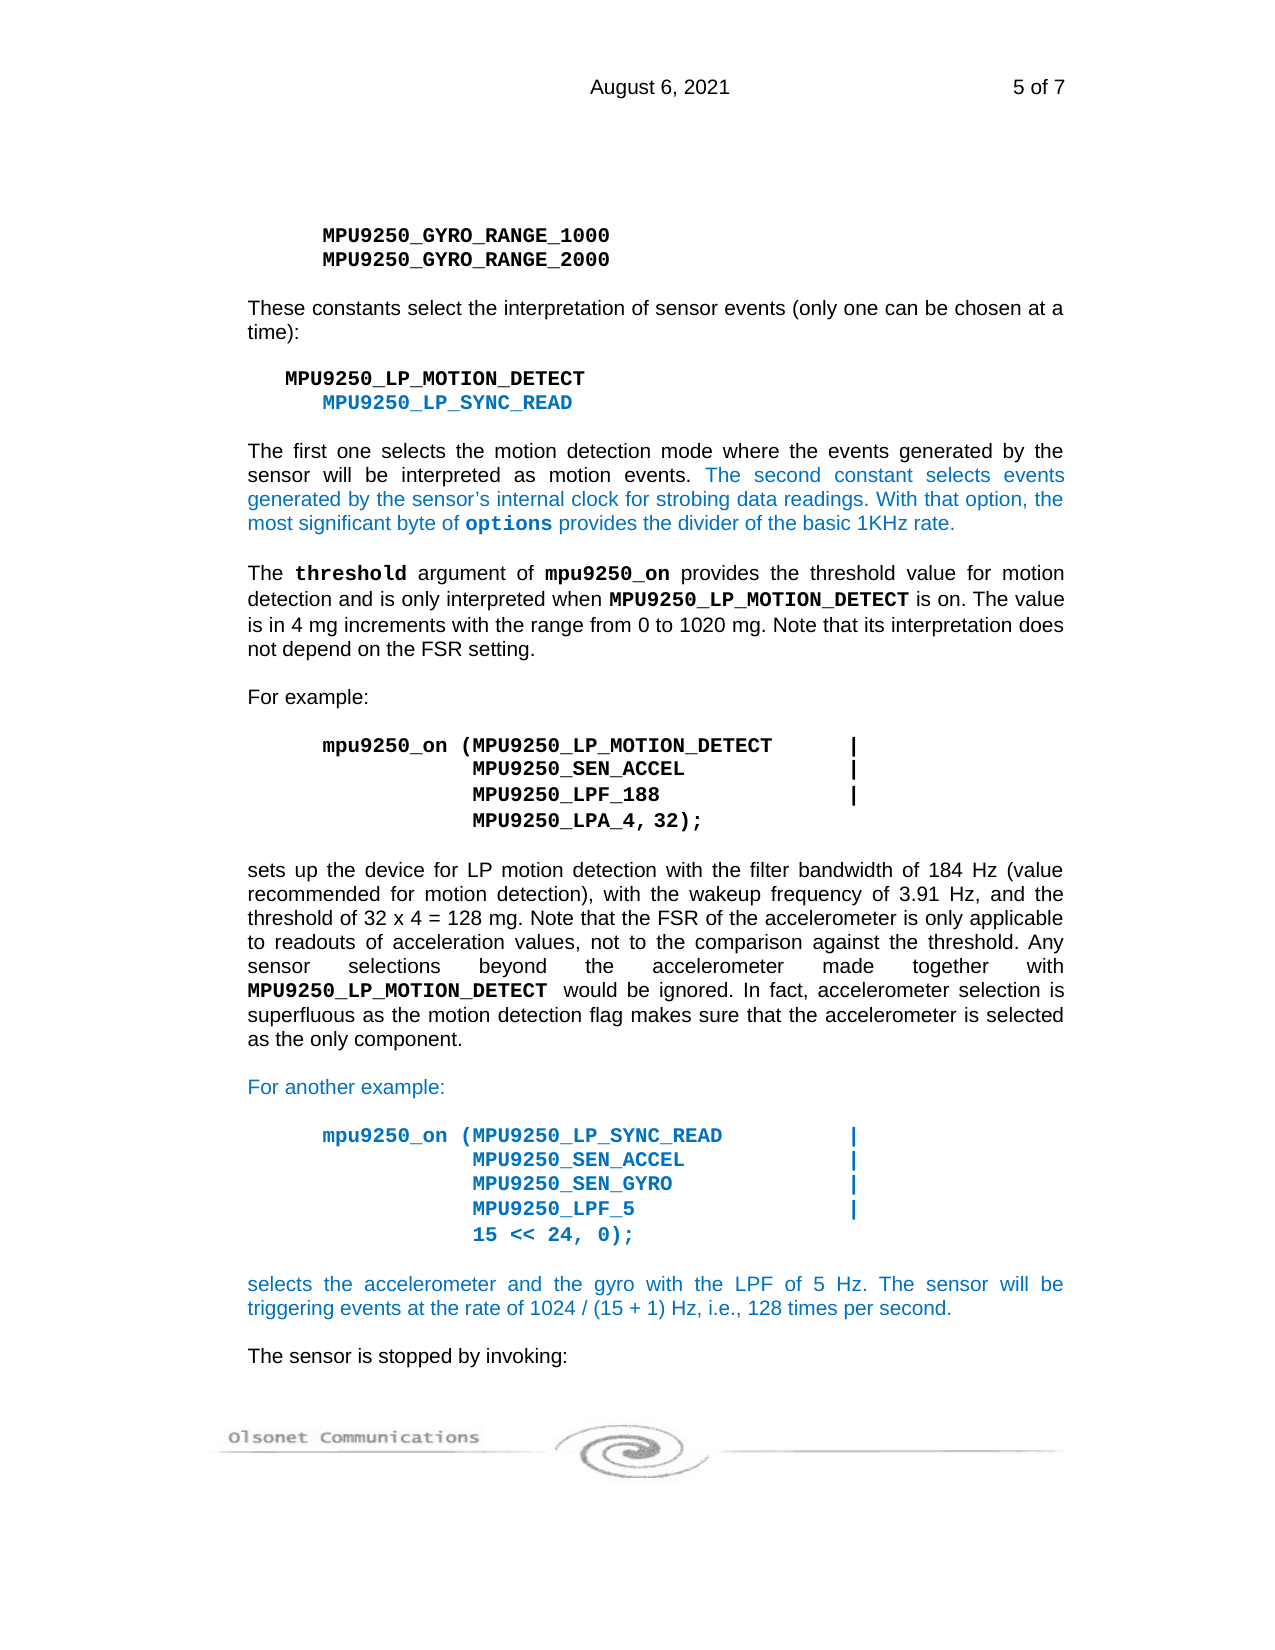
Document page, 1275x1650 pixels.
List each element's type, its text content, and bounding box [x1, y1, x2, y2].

text MPU9250_LPF_188 | [247, 782, 1065, 808]
text For example: [247, 684, 1065, 708]
text mpu9250_on (MPU9250_LP_SYNC_READ | [247, 1123, 1065, 1149]
text 15 << 24, 0); [247, 1222, 1065, 1248]
text selects the accelerometer and the gyro with the LPF of 5 Hz. The sensor will be triggering events at the rate of 1024 / (15 + 1) Hz, i.e., 128 times per second. [247, 1272, 1065, 1320]
text The first one selects the motion detection mode where the events generated by the sensor will be interpreted as motion events. The second constant selects events generated by the sensor’s internal clock for strobing data readings. With that option, the most significant byte of options provides the divider of the basic 1KHz rate. [247, 439, 1065, 537]
text MPU9250_GYRO_RANGE_2000 [247, 249, 1065, 272]
text MPU9250_SEN_GYRO | [247, 1172, 1065, 1196]
text MPU9250_GYRO_RANGE_1000 [247, 225, 1065, 249]
text MPU9250_LPF_5 | [247, 1196, 1065, 1222]
text The threshold argument of mpu9250_on provides the threshold value for motion detection and is only interpreted when MPU9250_LP_MOTION_DETECT is on. The value is in 4 mg increments with the range from 0 to 1020 mg. Note that its interpretation does not depend on the FSR setting. [247, 561, 1065, 661]
text MPU9250_SEN_ACCEL | [247, 758, 1065, 782]
text MPU9250_LPA_4, 32); [247, 808, 1065, 834]
text mpu9250_on (MPU9250_LP_MOTION_DETECT | [247, 732, 1065, 758]
text sets up the device for LP motion detection with the filter bandwidth of 184 Hz (value recommended for motion detection), with the wakeup frequency of 3.91 Hz, and the threshold of 32 x 4 = 128 mg. Note that the FSR of the accelerometer is only applicable to readouts of acceleration values, not to the comparison against the threshold. Any sensor selections beyond the accelerometer made together with MPU9250_LP_MOTION_DETECT would be ignored. In fact, accelerometer selection is superfluous as the motion detection flag makes sure that the accelerometer is selected as the only component. [247, 858, 1065, 1051]
text For another example: [247, 1075, 1065, 1099]
text The sensor is stopped by invoking: [247, 1344, 1065, 1368]
text These constants select the interpretation of sensor events (only one can be chosen at a time): [247, 296, 1065, 344]
text MPU9250_LP_MOTION_DETECT [247, 368, 1065, 392]
text MPU9250_SEN_ACCEL | [247, 1149, 1065, 1172]
text MPU9250_LP_SYNC_READ [247, 392, 1065, 415]
